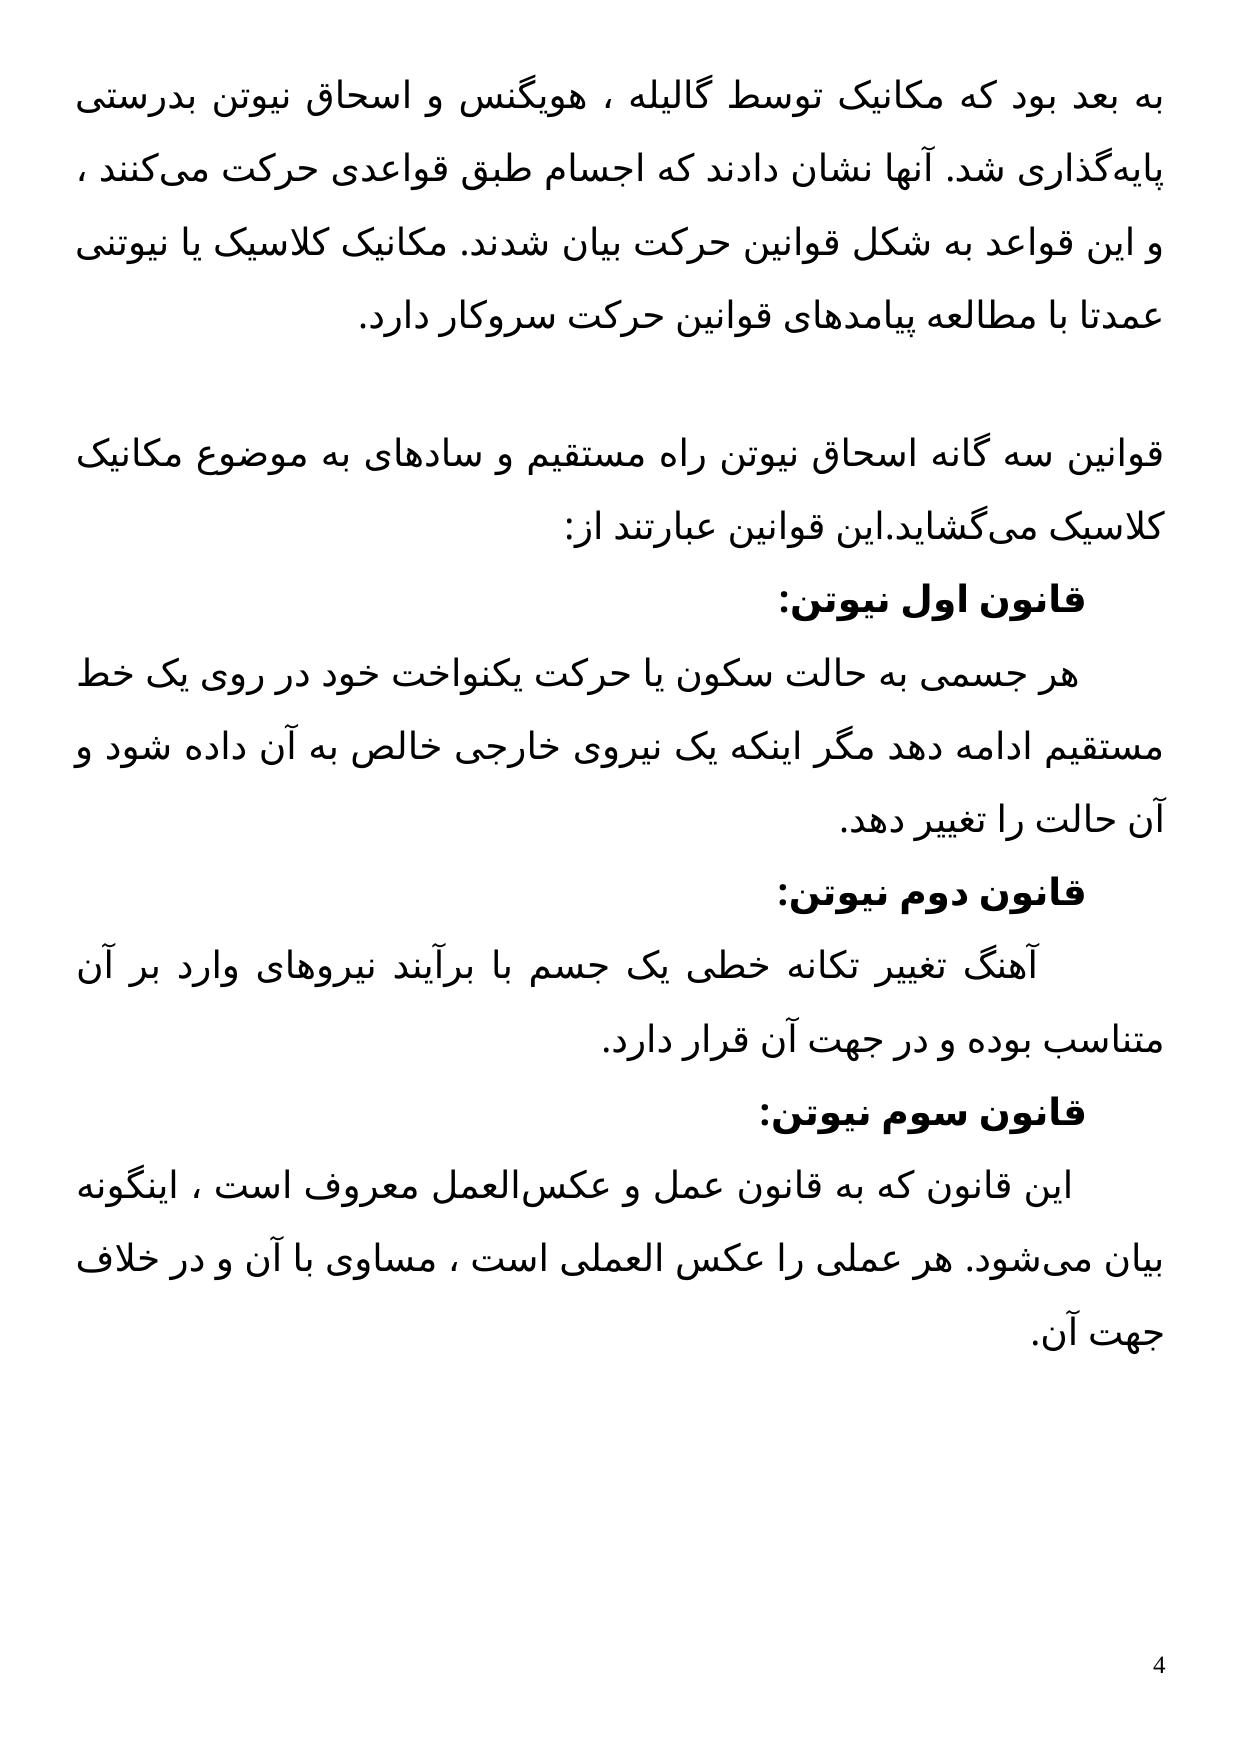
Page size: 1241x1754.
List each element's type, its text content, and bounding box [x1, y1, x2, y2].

text قوانین سه گانه اسحاق نیوتن راه مستقیم و سادهای به موضوع مکانیک کلاسیک می‌گشاید.این قوانین عبارتند از: [75, 433, 1165, 555]
text قانون دوم نیوتن: [75, 872, 1165, 921]
text این قانون که به قانون عمل و عکس‌العمل معروف است ، اینگونه بیان می‌شود. هر عملی را عکس العملی است ، مساوی با آن و در خلاف جهت آن. [75, 1165, 1165, 1360]
text آهنگ تغییر تکانه خطی یک جسم با برآیند نیروهای وارد بر آن متناسب بوده و در جهت آن قرار دارد. [75, 945, 1165, 1067]
text هر جسمی به حالت سکون یا حرکت یکنواخت خود در روی یک خط مستقیم ادامه دهد مگر اینکه یک نیروی خارجی خالص به آن داده شود و آن حالت را تغییر دهد. [75, 652, 1165, 848]
text قانون اول نیوتن: [75, 579, 1165, 628]
text قانون سوم نیوتن: [75, 1092, 1165, 1141]
text با این که شروع مکانیک از کمیت سرچشمه می‌گیرد ، در زمان ارسطو فرایند فکری مربوط به آن گسترش سریعی پیدا کرد. اما از قرن هفدهم به بعد بود که مکانیک توسط گالیله ، هویگنس و اسحاق نیوتن بدرستی پایه‌گذاری شد. آنها نشان دادند که اجسام طبق قواعدی حرکت می‌کنند ، و این قواعد به شکل قوانین حرکت بیان شدند. مکانیک کلاسیک یا نیوتنی عمدتا با مطالعه پیامدهای قوانین حرکت سروکار دارد. [75, 75, 1165, 343]
